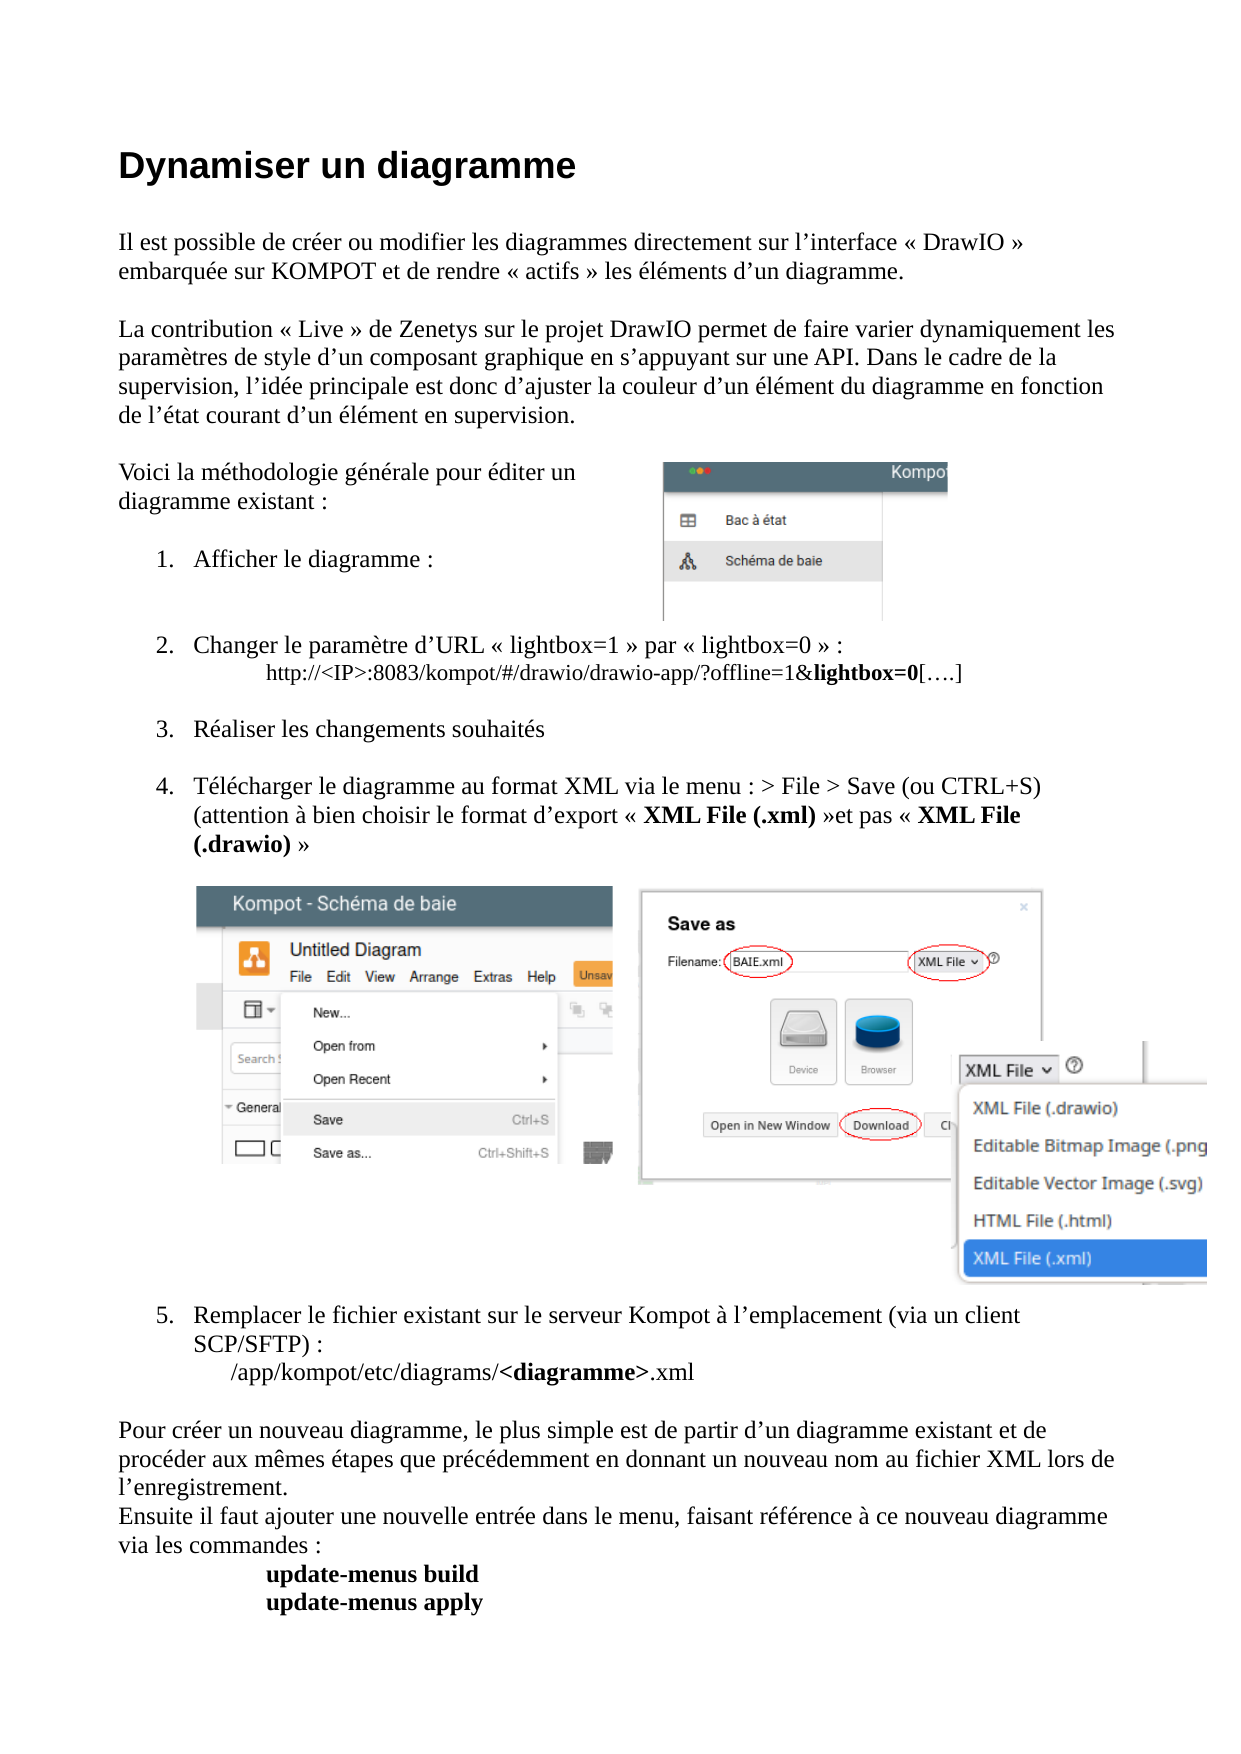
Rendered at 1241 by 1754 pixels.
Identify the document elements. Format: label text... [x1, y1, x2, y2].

picture [637, 887, 1207, 1285]
text update-menus apply [118, 1587, 1122, 1616]
list Télécharger le diagramme au format XML via le menu : > File > Save (ou CTRL+S) [156, 771, 1122, 800]
text Ensuite il faut ajouter une nouvelle entrée dans le menu, faisant référence à ce nouveau diagramme via les commandes : [118, 1501, 1122, 1559]
text Voici la méthodologie générale pour éditer un diagramme existant : [118, 457, 1122, 515]
text Pour créer un nouveau diagramme, le plus simple est de partir d’un diagramme existant et de procéder aux mêmes étapes que précédemment en donnant un nouveau nom au fichier XML lors de l’enregistrement. [118, 1415, 1122, 1501]
list Réaliser les changements souhaités [156, 714, 1122, 743]
picture [662, 462, 948, 621]
list /app/kompot/etc/diagrams/<diagramme>.xml [193, 1357, 1122, 1386]
list [948, 544, 1122, 572]
list (attention à bien choisir le format d’export « XML File (.xml) »et pas « XML File (.drawio) » [156, 800, 1122, 858]
subtitle Dynamiser un diagramme [118, 143, 1122, 186]
text La contribution « Live » de Zenetys sur le projet DrawIO permet de faire varier dynamiquement les paramètres de style d’un composant graphique en s’appuyant sur une API. Dans le cadre de la supervision, l’idée principale est donc d’ajuster la couleur d’un élément du diagramme en fonction de l’état courant d’un élément en supervision. [118, 314, 1122, 429]
text Il est possible de créer ou modifier les diagrammes directement sur l’interface « DrawIO » embarquée sur KOMPOT et de rendre « actifs » les éléments d’un diagramme. [118, 227, 1122, 285]
picture [196, 886, 613, 1164]
text update-menus build [118, 1559, 1122, 1587]
list Changer le paramètre d’URL « lightbox=1 » par « lightbox=0 » : [156, 630, 1122, 659]
text http://<IP>:8083/kompot/#/drawio/drawio-app/?offline=1&lightbox=0[….] [118, 659, 1122, 685]
list Afficher le diagramme : [156, 544, 662, 572]
list Remplacer le fichier existant sur le serveur Kompot à l’emplacement (via un client SCP/SFTP) : [156, 1300, 1122, 1357]
